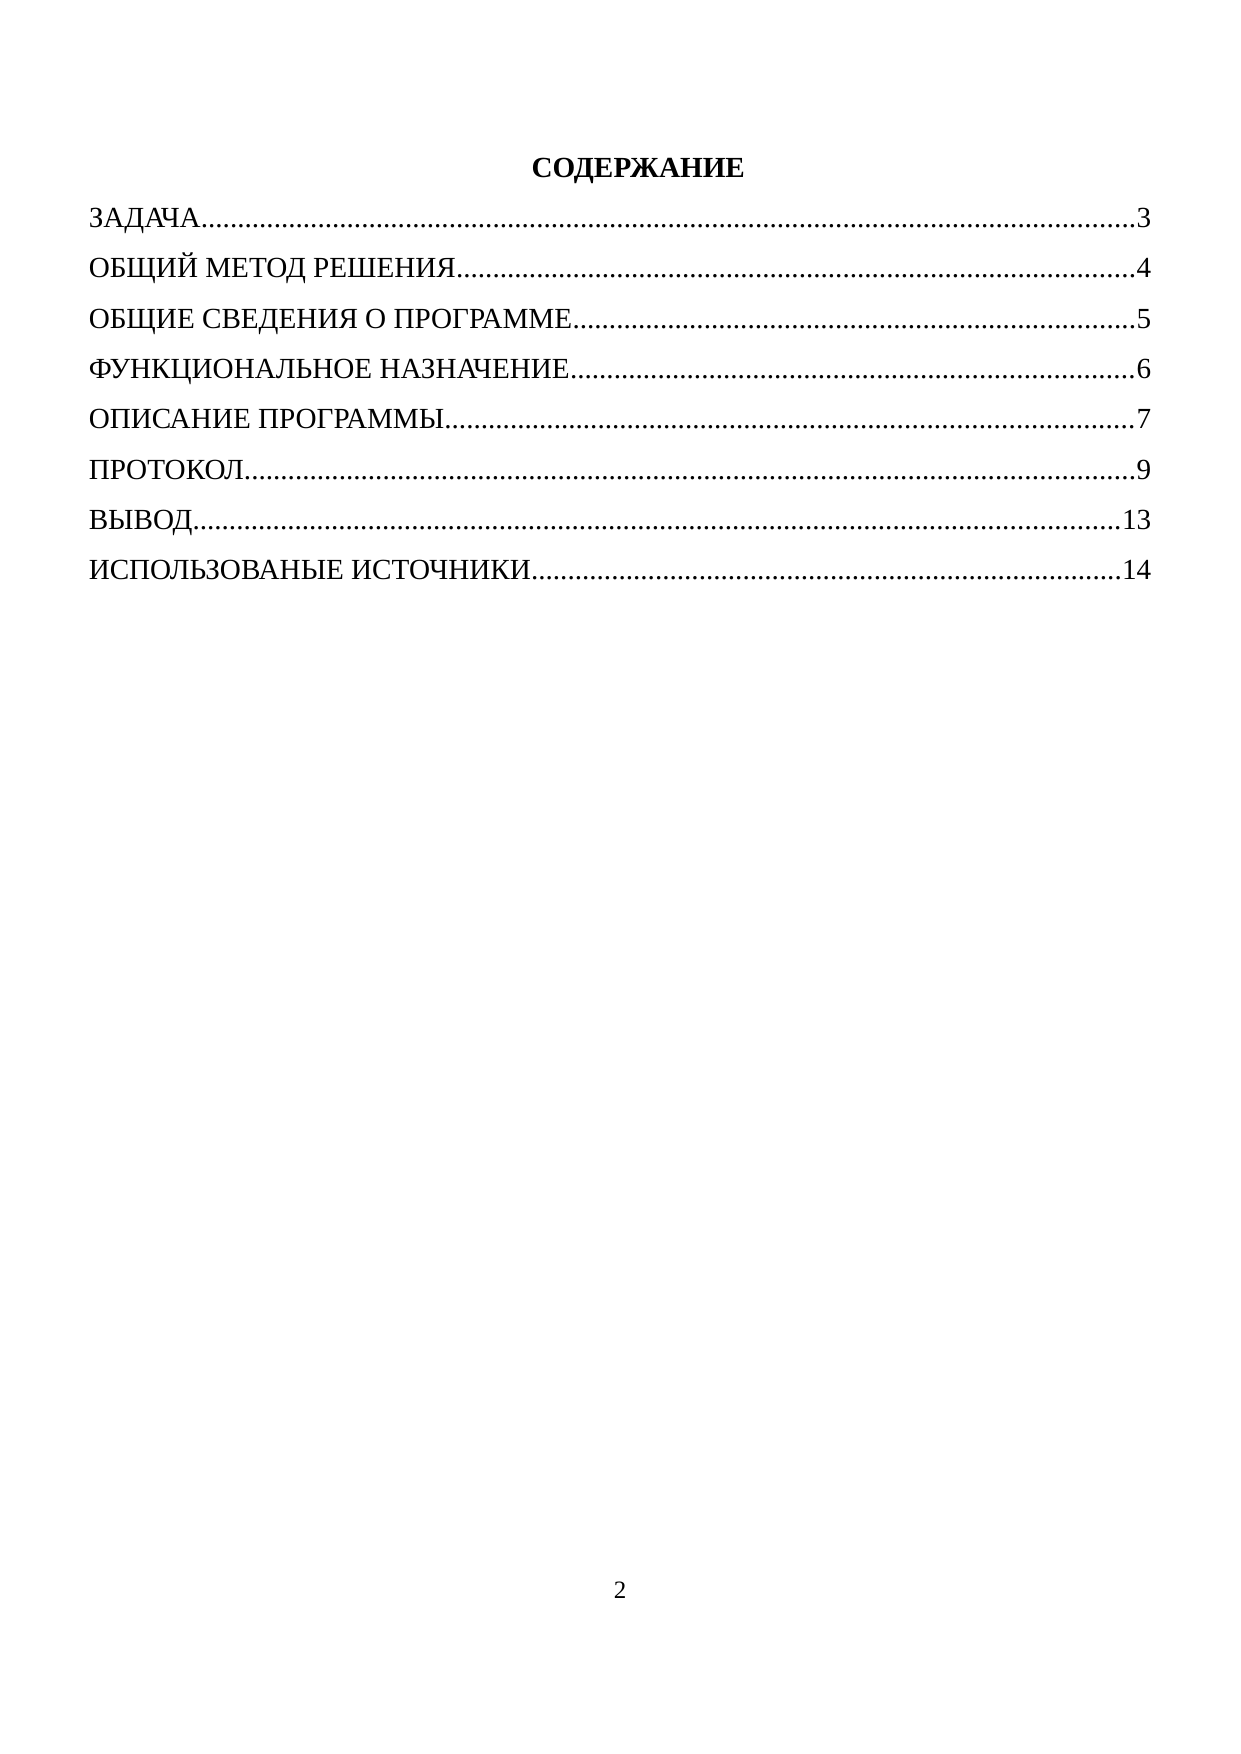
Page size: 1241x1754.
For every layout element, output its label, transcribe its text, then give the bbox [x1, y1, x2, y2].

text Использованые источники 14 [88, 552, 1151, 586]
text Функциональное назначение 6 [88, 351, 1151, 385]
text Задача 3 [88, 200, 1151, 234]
text Протокол 9 [88, 452, 1151, 485]
text Описание программы 7 [88, 402, 1151, 435]
text СОДЕРЖАНИЕ [88, 150, 1151, 183]
text Общий метод решения 4 [88, 251, 1151, 284]
text Общие сведения о программе 5 [88, 301, 1151, 334]
text вывод 13 [88, 502, 1151, 536]
